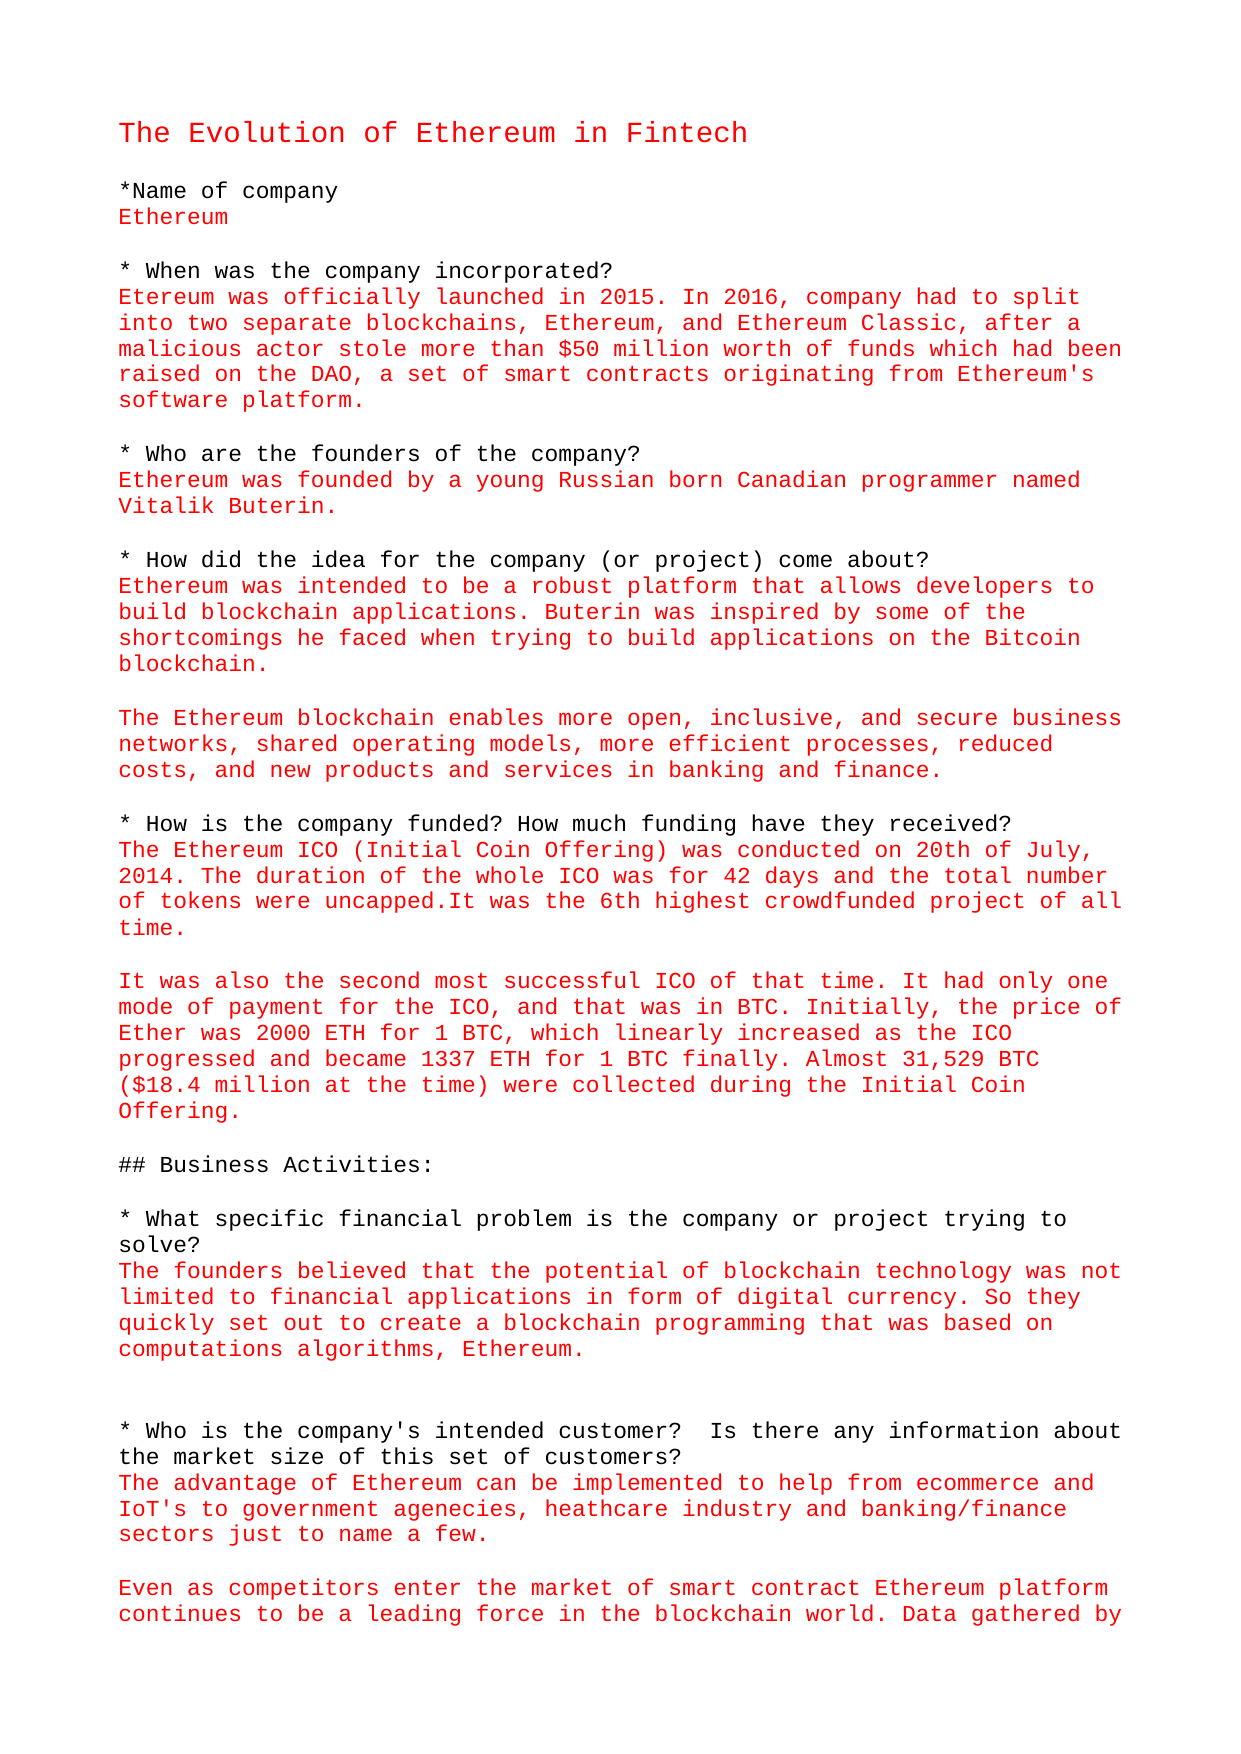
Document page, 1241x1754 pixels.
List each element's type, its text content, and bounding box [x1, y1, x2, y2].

text Etereum was officially launched in 2015. In 2016, company had to split into two separate blockchains, Ethereum, and Ethereum Classic, after a malicious actor stole more than $50 million worth of funds which had been raised on the DAO, a set of smart contracts originating from Ethereum's software platform. [118, 285, 1122, 415]
text ## Business Activities: [118, 1153, 1122, 1179]
text Ethereum was intended to be a robust platform that allows developers to build blockchain applications. Buterin was inspired by some of the shortcomings he faced when trying to build applications on the Bitcoin blockchain. [118, 574, 1122, 678]
text * Who are the founders of the company? [118, 443, 1122, 469]
text * How is the company funded? How much funding have they received? [118, 812, 1122, 838]
text The Evolution of Ethereum in Fintech [118, 118, 1122, 151]
text Even as competitors enter the market of smart contract Ethereum platform continues to be a leading force in the blockchain world. Data gathered by [118, 1577, 1122, 1629]
text The Ethereum ICO (Initial Coin Offering) was conducted on 20th of July, 2014. The duration of the whole ICO was for 42 days and the total number of tokens were uncapped.It was the 6th highest crowdfunded project of all time. [118, 838, 1122, 942]
text The Ethereum blockchain enables more open, inclusive, and secure business networks, shared operating models, more efficient processes, reduced costs, and new products and services in banking and finance. [118, 706, 1122, 784]
text It was also the second most successful ICO of that time. It had only one mode of payment for the ICO, and that was in BTC. Initially, the price of Ether was 2000 ETH for 1 BTC, which linearly increased as the ICO progressed and became 1337 ETH for 1 BTC finally. Almost 31,529 BTC ($18.4 million at the time) were collected during the Initial Coin Offering. [118, 970, 1122, 1125]
text The founders believed that the potential of blockchain technology was not limited to financial applications in form of digital currency. So they quickly set out to create a blockchain programming that was based on computations algorithms, Ethereum. [118, 1259, 1122, 1363]
text * When was the company incorporated? [118, 259, 1122, 285]
text * What specific financial problem is the company or project trying to solve? [118, 1207, 1122, 1259]
text Ethereum [118, 205, 1122, 231]
text * Who is the company's intended customer? Is there any information about the market size of this set of customers? [118, 1419, 1122, 1471]
text *Name of company [118, 179, 1122, 205]
text Ethereum was founded by a young Russian born Canadian programmer named Vitalik Buterin. [118, 469, 1122, 521]
text * How did the idea for the company (or project) come about? [118, 548, 1122, 574]
text The advantage of Ethereum can be implemented to help from ecommerce and IoT's to government agenecies, heathcare industry and banking/finance sectors just to name a few. [118, 1471, 1122, 1549]
